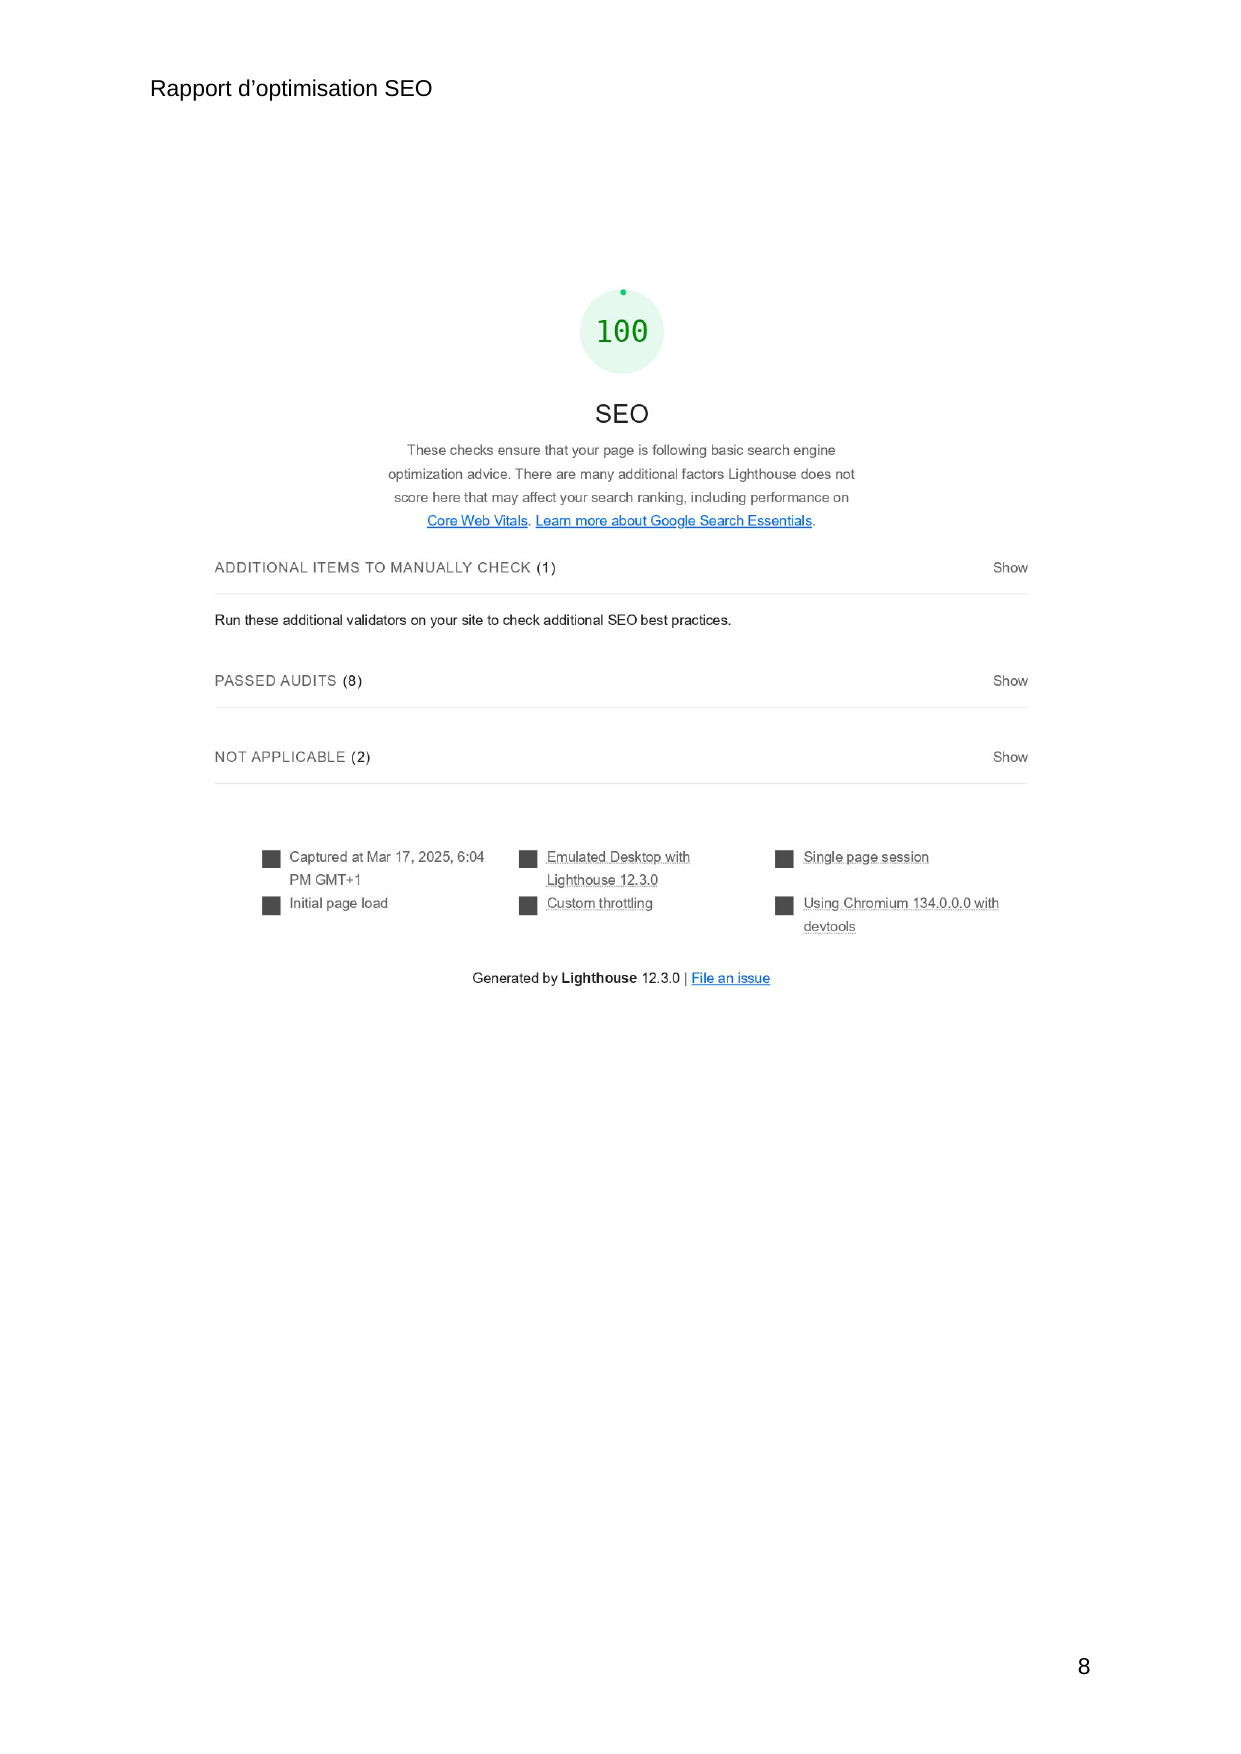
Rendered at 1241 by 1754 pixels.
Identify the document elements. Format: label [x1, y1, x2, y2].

picture [156, 269, 1084, 1011]
